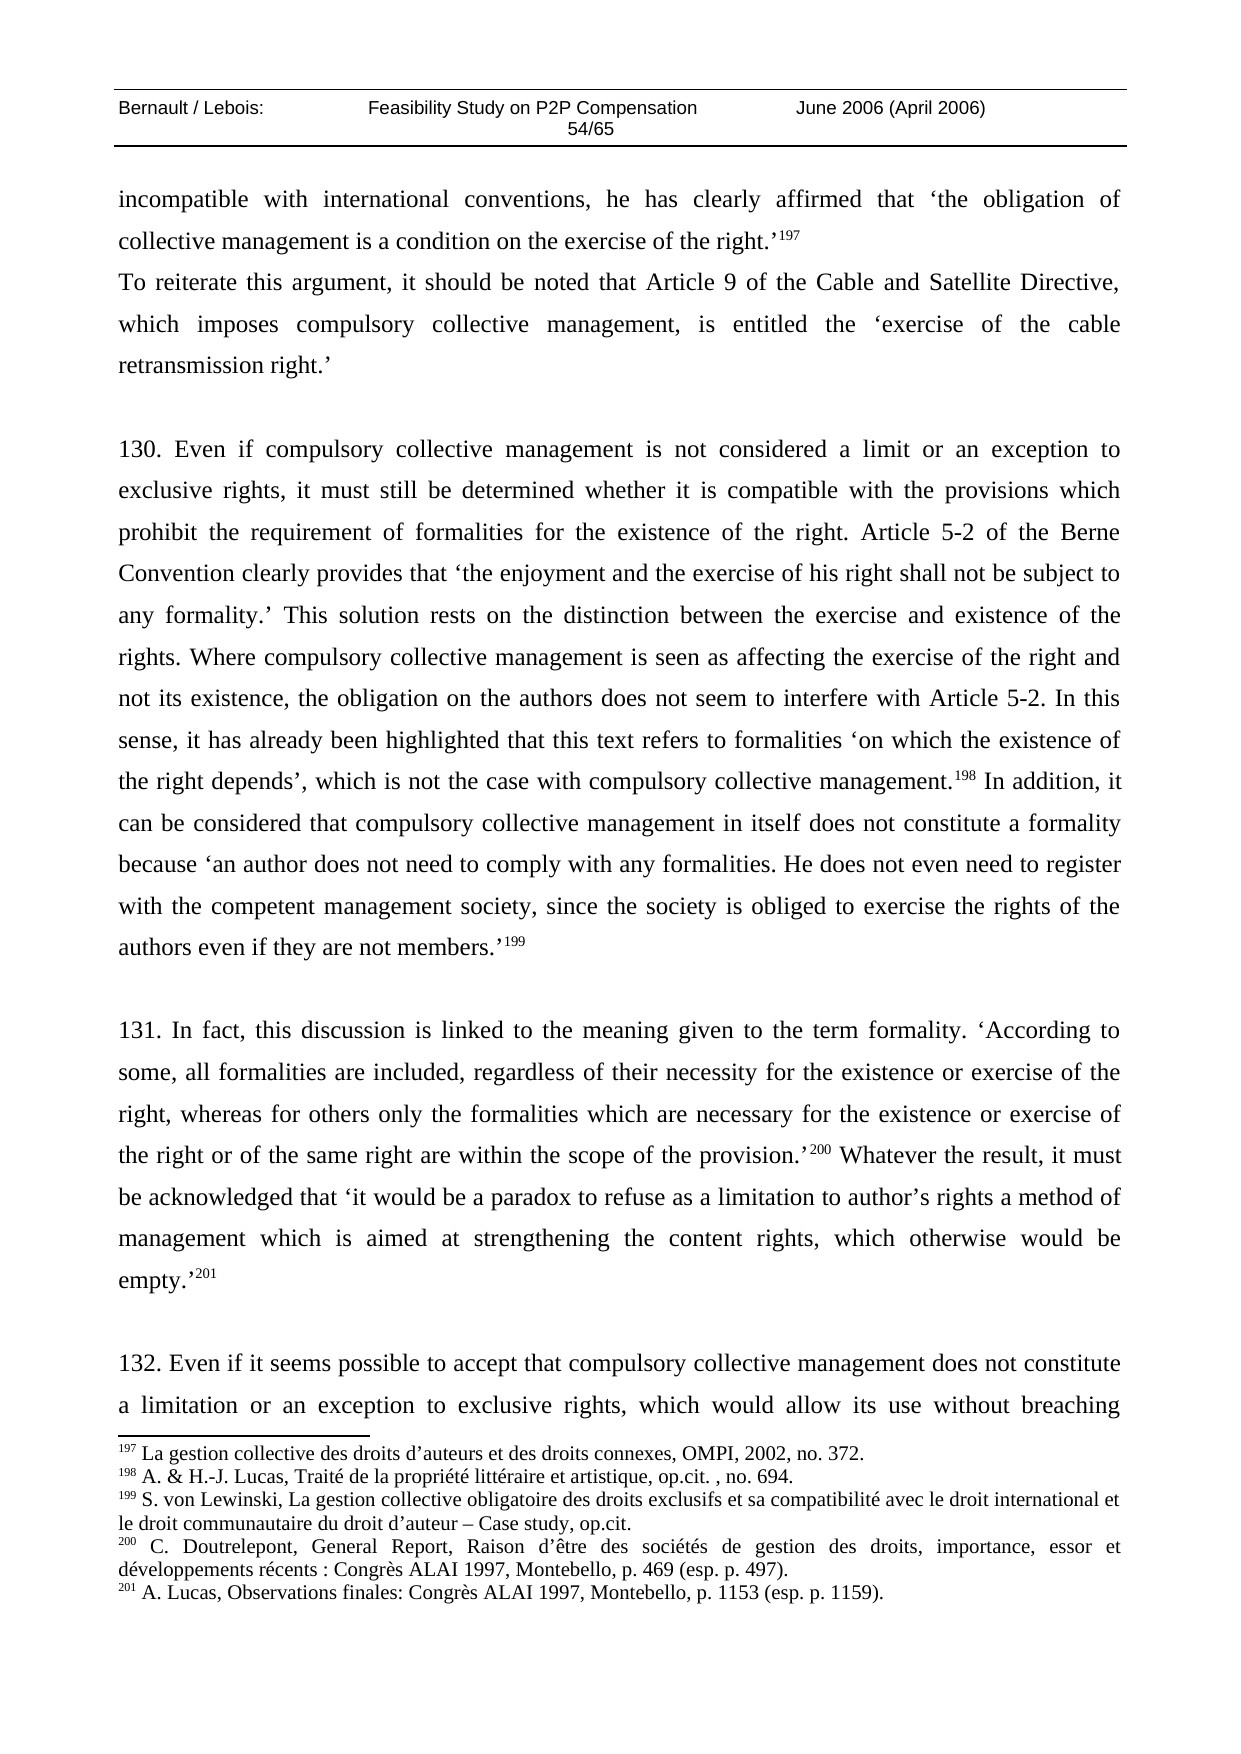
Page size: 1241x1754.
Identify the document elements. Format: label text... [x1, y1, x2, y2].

text S. von Lewinski, La gestion collective obligatoire des droits exclusifs et sa compatibilité avec le droit international et le droit communautaire du droit d’auteur – Case study, op.cit. [118, 1488, 1122, 1534]
text 131. In fact, this discussion is linked to the meaning given to the term formality. ‘According to some, all formalities are included, regardless of their necessity for the existence or exercise of the right, whereas for others only the formalities which are necessary for the existence or exercise of the right or of the same right are within the scope of the provision.’ Whatever the result, it must be acknowledged that ‘it would be a paradox to refuse as a limitation to author’s rights a method of management which is aimed at strengthening the content rights, which otherwise would be empty.’ [118, 1017, 1122, 1294]
text C. Doutrelepont, General Report, Raison d’être des sociétés de gestion des droits, importance, essor et développements récents : Congrès ALAI 1997, Montebello, p. 469 (esp. p. 497). [118, 1534, 1122, 1581]
text 132. Even if it seems possible to accept that compulsory collective management does not constitute a limitation or an exception to exclusive rights, which would allow its use without breaching [118, 1349, 1122, 1418]
text La gestion collective des droits d’auteurs et des droits connexes, OMPI, 2002, no. 372. [118, 1442, 1122, 1465]
text A. & H.-J. Lucas, Traité de la propriété littéraire et artistique, op.cit. , no. 694. [118, 1465, 1122, 1488]
text To reiterate this argument, it should be noted that Article 9 of the Cable and Satellite Directive, which imposes compulsory collective management, is entitled the ‘exercise of the cable retransmission right.’ [118, 268, 1122, 379]
text A. Lucas, Observations finales: Congrès ALAI 1997, Montebello, p. 1153 (esp. p. 1159). [118, 1581, 1122, 1604]
text incompatible with international conventions, he has clearly affirmed that ‘the obligation of collective management is a condition on the exercise of the right.’ [118, 185, 1122, 255]
text 130. Even if compulsory collective management is not considered a limit or an exception to exclusive rights, it must still be determined whether it is compatible with the provisions which prohibit the requirement of formalities for the existence of the right. Article 5-2 of the Berne Convention clearly provides that ‘the enjoyment and the exercise of his right shall not be subject to any formality.’ This solution rests on the distinction between the exercise and existence of the rights. Where compulsory collective management is seen as affecting the exercise of the right and not its existence, the obligation on the authors does not seem to interfere with Article 5-2. In this sense, it has already been highlighted that this text refers to formalities ‘on which the existence of the right depends’, which is not the case with compulsory collective management. In addition, it can be considered that compulsory collective management in itself does not constitute a formality because ‘an author does not need to comply with any formalities. He does not even need to register with the competent management society, since the society is obliged to exercise the rights of the authors even if they are not members.’ [118, 435, 1122, 961]
